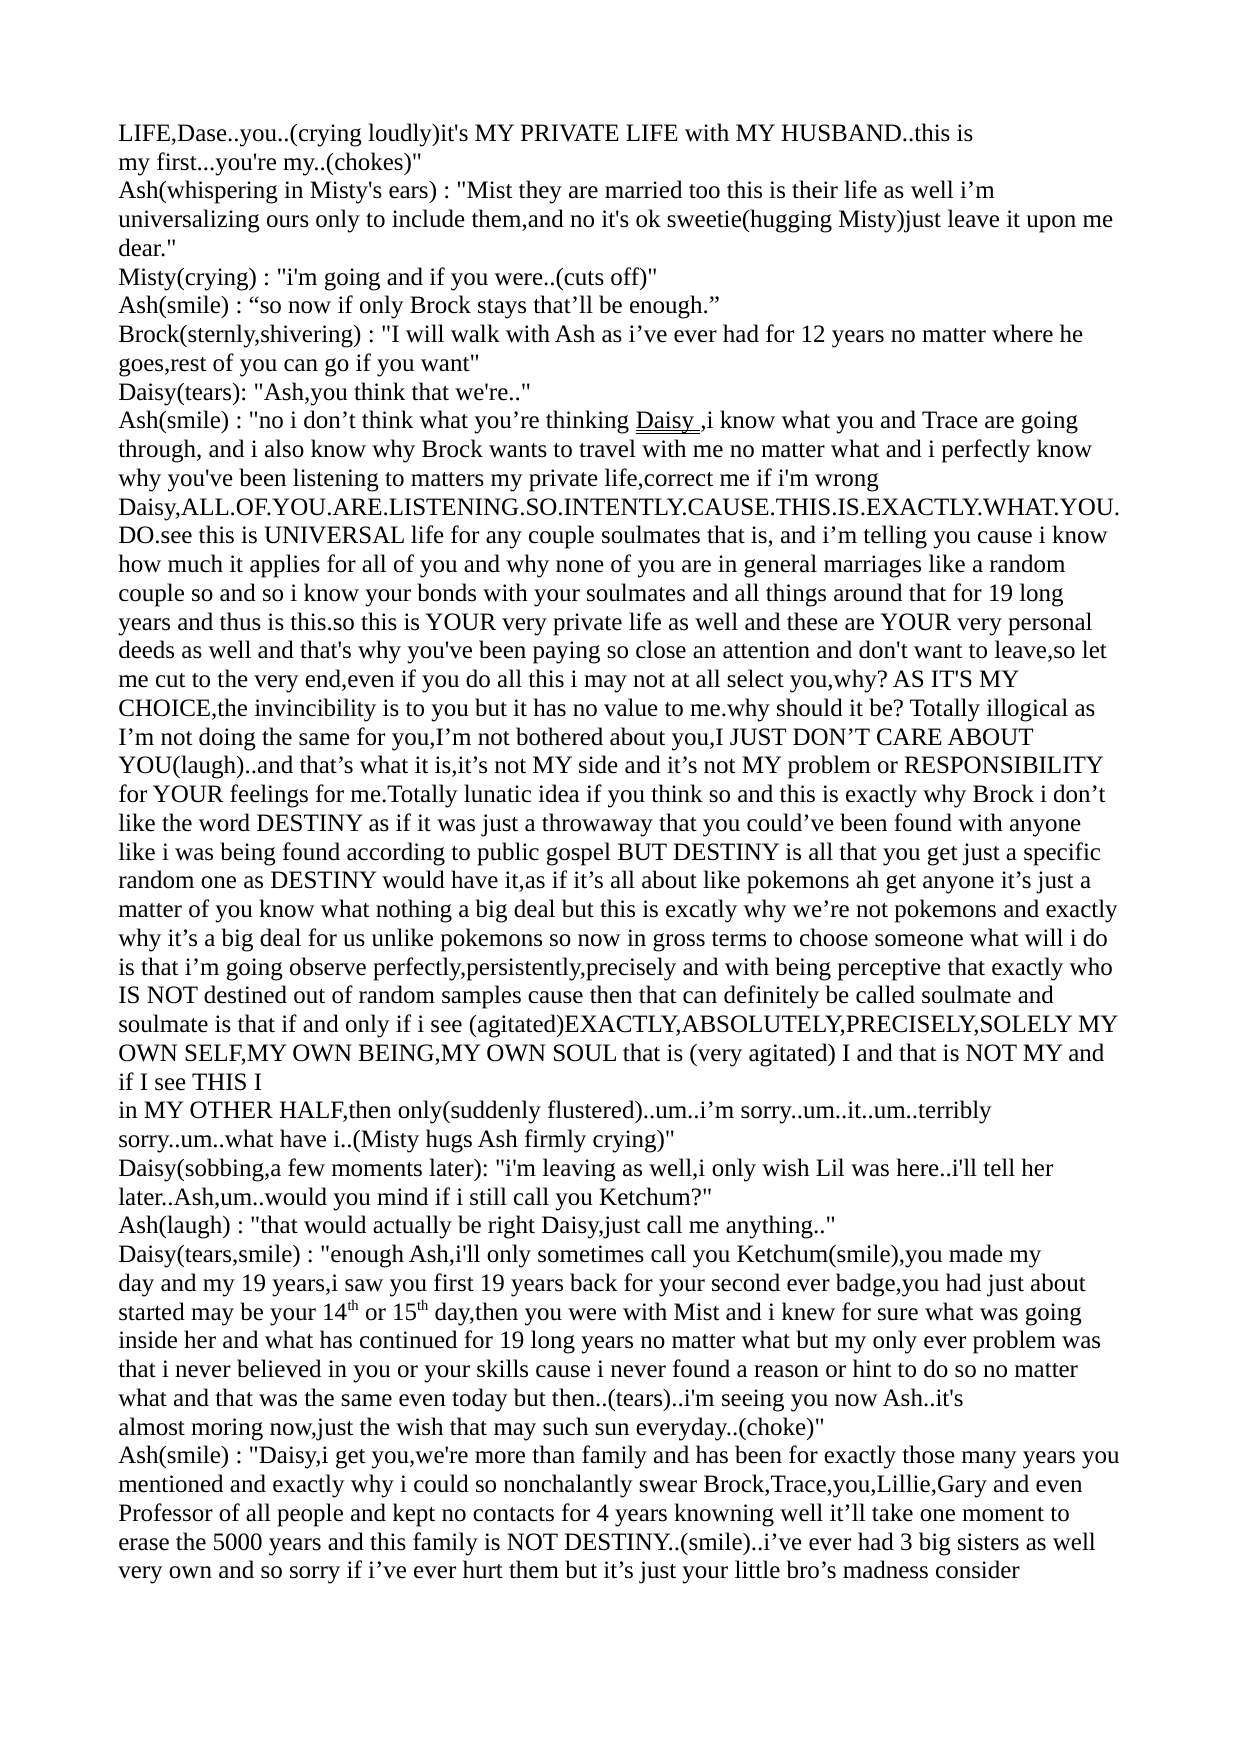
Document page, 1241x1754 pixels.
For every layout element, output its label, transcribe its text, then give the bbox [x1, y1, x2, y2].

text Brock(sternly,shivering) : "I will walk with Ash as i’ve ever had for 12 years no matter where he goes,rest of you can go if you want" [118, 319, 1122, 377]
text in MY OTHER HALF,then only(suddenly flustered)..um..i’m sorry..um..it..um..terribly sorry..um..what have i..(Misty hugs Ash firmly crying)" [118, 1096, 1122, 1153]
text Misty(crying) : "i'm going and if you were..(cuts off)" [118, 262, 1122, 291]
text my first...you're my..(chokes)" [118, 147, 1122, 176]
text Ash(smile) : “so now if only Brock stays that’ll be enough.” [118, 291, 1122, 319]
text Daisy(tears): "Ash,you think that we're.." [118, 377, 1122, 406]
text Ash(laugh) : "that would actually be right Daisy,just call me anything.." [118, 1211, 1122, 1239]
text almost moring now,just the wish that may such sun everyday..(choke)" [118, 1412, 1122, 1441]
text Ash(whispering in Misty's ears) : "Mist they are married too this is their life as well i’m universalizing ours only to include them,and no it's ok sweetie(hugging Misty)just leave it upon me dear." [118, 176, 1122, 262]
text day and my 19 years,i saw you first 19 years back for your second ever badge,you had just about started may be your 14th or 15th day,then you were with Mist and i knew for sure what was going inside her and what has continued for 19 long years no matter what but my only ever problem was that i never believed in you or your skills cause i never found a reason or hint to do so no matter what and that was the same even today but then..(tears)..i'm seeing you now Ash..it's [118, 1268, 1122, 1412]
text Daisy(sobbing,a few moments later): "i'm leaving as well,i only wish Lil was here..i'll tell her [118, 1153, 1122, 1182]
text Ash(smile) : "no i don’t think what you’re thinking Daisy ,i know what you and Trace are going through, and i also know why Brock wants to travel with me no matter what and i perfectly know why you've been listening to matters my private life,correct me if i'm wrong Daisy,ALL.OF.YOU.ARE.LISTENING.SO.INTENTLY.CAUSE.THIS.IS.EXACTLY.WHAT.YOU.DO.see this is UNIVERSAL life for any couple soulmates that is, and i’m telling you cause i know how much it applies for all of you and why none of you are in general marriages like a random couple so and so i know your bonds with your soulmates and all things around that for 19 long years and thus is this.so this is YOUR very private life as well and these are YOUR very personal deeds as well and that's why you've been paying so close an attention and don't want to leave,so let me cut to the very end,even if you do all this i may not at all select you,why? AS IT'S MY CHOICE,the invincibility is to you but it has no value to me.why should it be? Totally illogical as I’m not doing the same for you,I’m not bothered about you,I JUST DON’T CARE ABOUT YOU(laugh)..and that’s what it is,it’s not MY side and it’s not MY problem or RESPONSIBILITY for YOUR feelings for me.Totally lunatic idea if you think so and this is exactly why Brock i don’t like the word DESTINY as if it was just a throwaway that you could’ve been found with anyone like i was being found according to public gospel BUT DESTINY is all that you get just a specific random one as DESTINY would have it,as if it’s all about like pokemons ah get anyone it’s just a matter of you know what nothing a big deal but this is excatly why we’re not pokemons and exactly why it’s a big deal for us unlike pokemons so now in gross terms to choose someone what will i do is that i’m going observe perfectly,persistently,precisely and with being perceptive that exactly who IS NOT destined out of random samples cause then that can definitely be called soulmate and soulmate is that if and only if i see (agitated)EXACTLY,ABSOLUTELY,PRECISELY,SOLELY MY OWN SELF,MY OWN BEING,MY OWN SOUL that is (very agitated) I and that is NOT MY and if I see THIS I [118, 406, 1122, 1096]
text LIFE,Dase..you..(crying loudly)it's MY PRIVATE LIFE with MY HUSBAND..this is [118, 118, 1122, 147]
text Ash(smile) : "Daisy,i get you,we're more than family and has been for exactly those many years you mentioned and exactly why i could so nonchalantly swear Brock,Trace,you,Lillie,Gary and even Professor of all people and kept no contacts for 4 years knowning well it’ll take one moment to erase the 5000 years and this family is NOT DESTINY..(smile)..i’ve ever had 3 big sisters as well very own and so sorry if i’ve ever hurt them but it’s just your little bro’s madness consider [118, 1441, 1122, 1584]
text later..Ash,um..would you mind if i still call you Ketchum?" [118, 1182, 1122, 1211]
text Daisy(tears,smile) : "enough Ash,i'll only sometimes call you Ketchum(smile),you made my [118, 1239, 1122, 1268]
